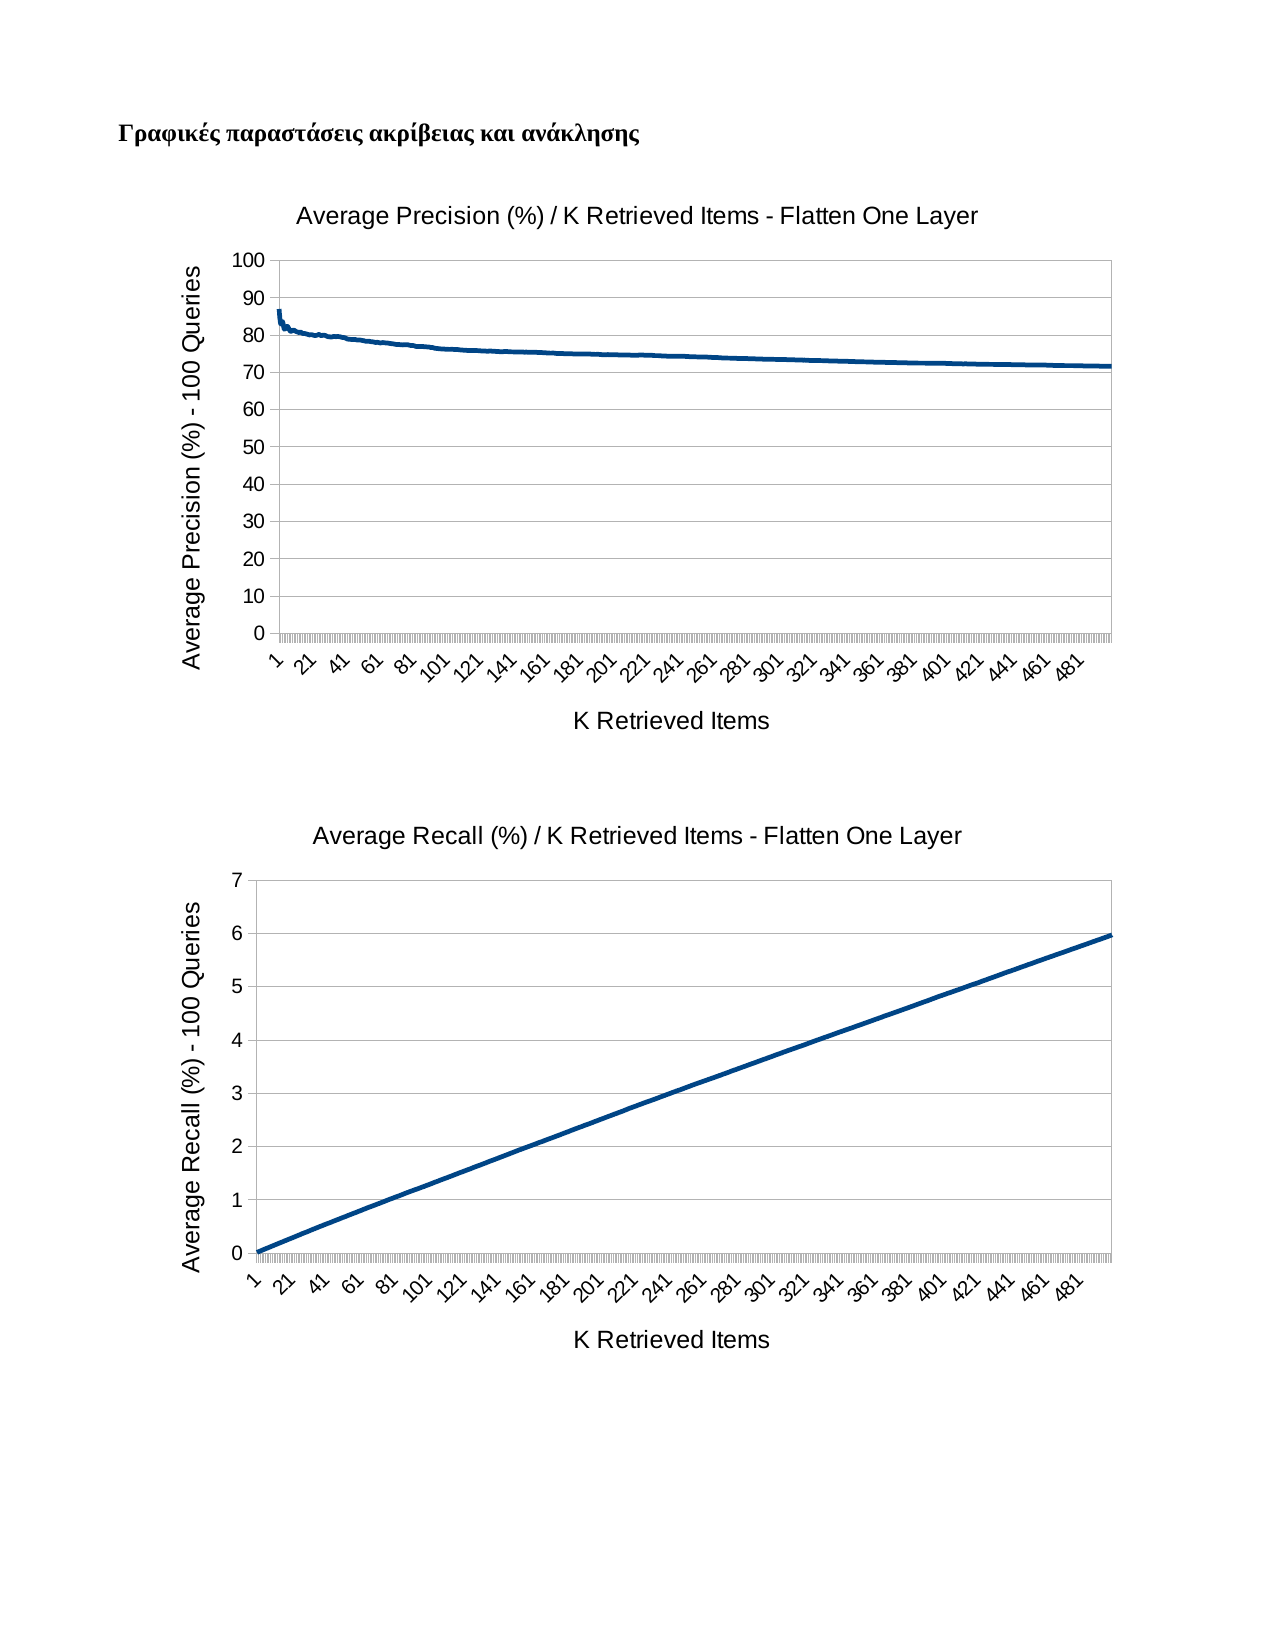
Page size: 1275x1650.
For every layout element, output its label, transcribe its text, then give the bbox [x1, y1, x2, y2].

text Γραφικές παραστάσεις ακρίβειας και ανάκλησης [118, 118, 1157, 147]
